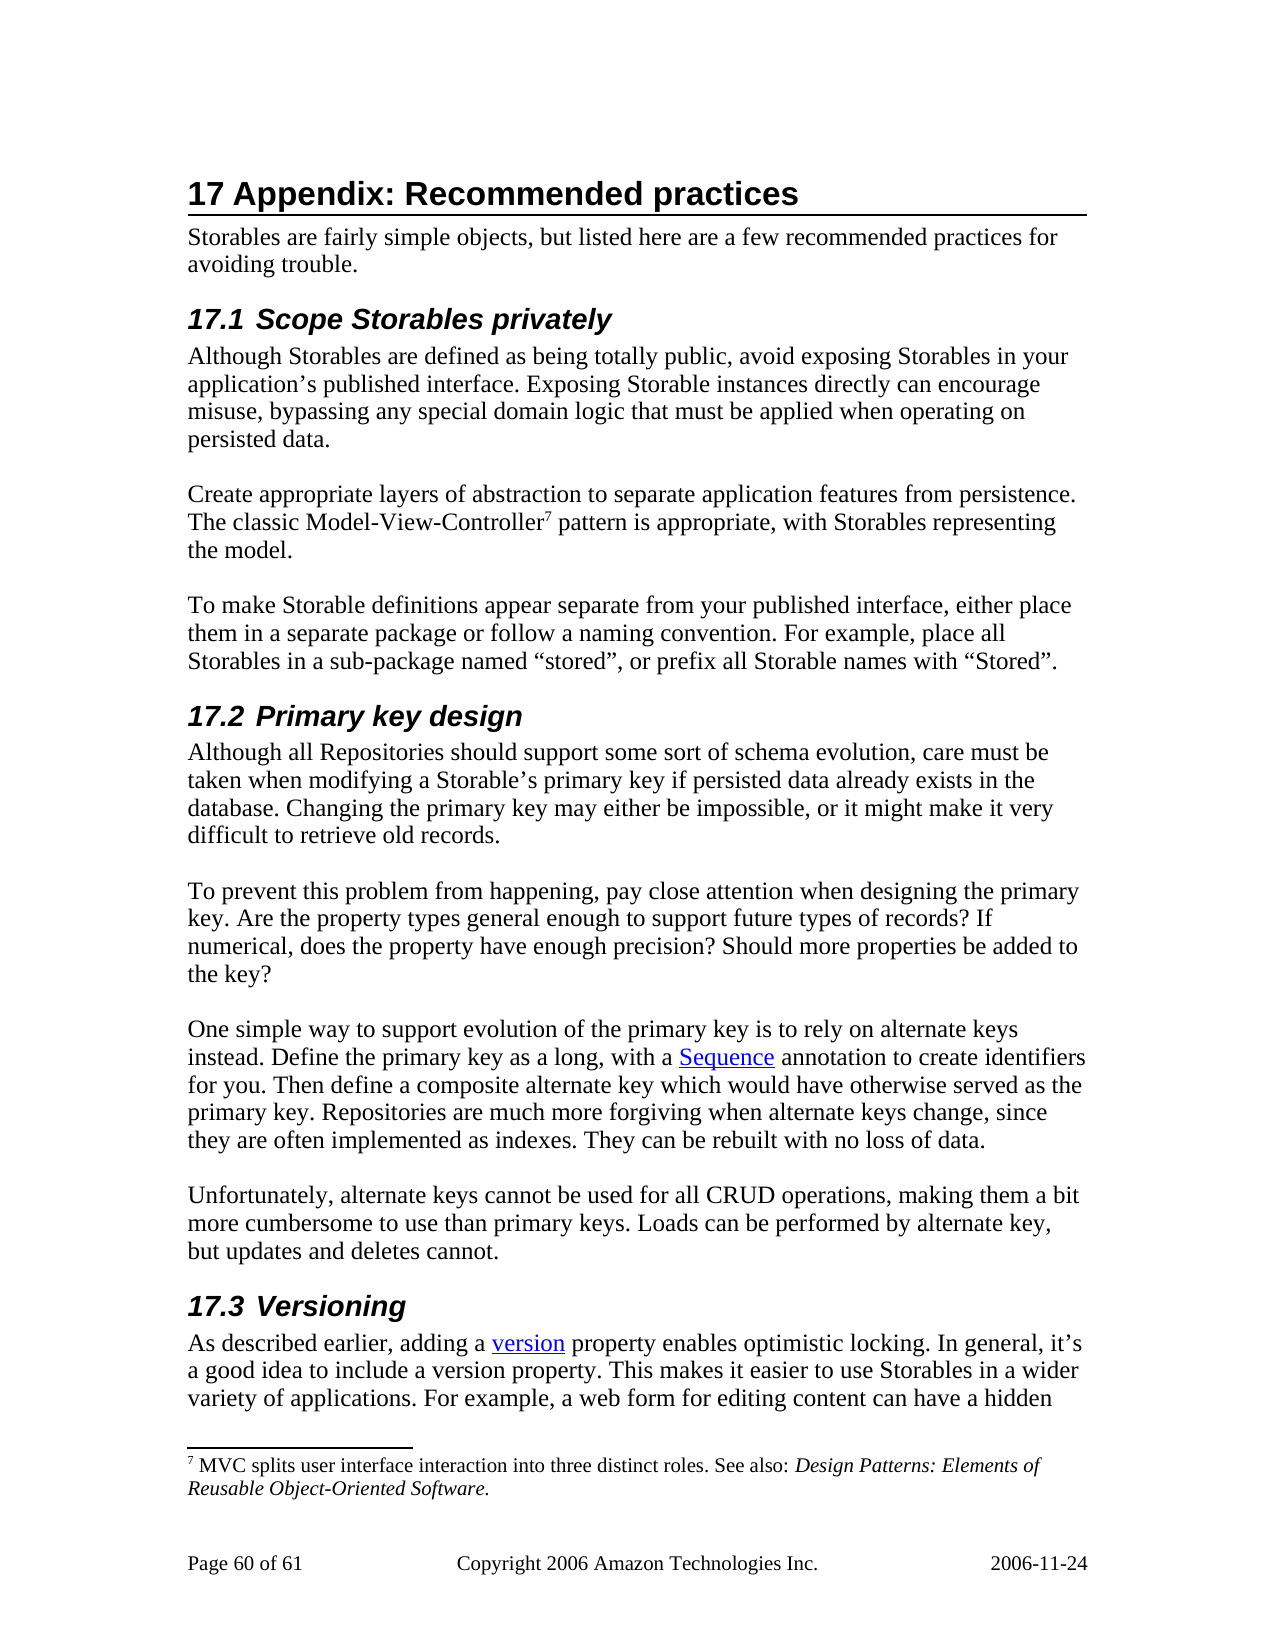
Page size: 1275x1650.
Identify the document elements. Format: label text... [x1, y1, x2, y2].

text To prevent this problem from happening, pay close attention when designing the primary key. Are the property types general enough to support future types of records? If numerical, does the property have enough precision? Should more properties be added to the key? [187, 877, 1087, 988]
text To make Storable definitions appear separate from your published interface, either place them in a separate package or follow a naming convention. For example, place all Storables in a sub-package named “stored”, or prefix all Storable names with “Stored”. [187, 591, 1087, 674]
subtitle Versioning [187, 1290, 1087, 1322]
text Although all Repositories should support some sort of schema evolution, care must be taken when modifying a Storable’s primary key if persisted data already exists in the database. Changing the primary key may either be impossible, or it might make it very difficult to retrieve old records. [187, 738, 1087, 849]
text Create appropriate layers of abstraction to separate application features from persistence. The classic Model-View-Controller pattern is appropriate, with Storables representing the model. [187, 481, 1087, 564]
text Storables are fairly simple objects, but listed here are a few recommended practices for avoiding trouble. [187, 223, 1087, 278]
subtitle Scope Storables privately [187, 303, 1087, 336]
text As described earlier, adding a version property enables optimistic locking. In general, it’s a good idea to include a version property. This makes it easier to use Storables in a wider variety of applications. For example, a web form for editing content can have a hidden [187, 1329, 1087, 1412]
subtitle Appendix: Recommended practices [187, 175, 1087, 216]
text MVC splits user interface interaction into three distinct roles. See also: Design Patterns: Elements of Reusable Object-Oriented Software. [187, 1454, 1087, 1500]
subtitle Primary key design [187, 699, 1087, 732]
text Unfortunately, alternate keys cannot be used for all CRUD operations, making them a bit more cumbersome to use than primary keys. Loads can be performed by alternate key, but updates and deletes cannot. [187, 1182, 1087, 1265]
text One simple way to support evolution of the primary key is to rely on alternate keys instead. Define the primary key as a long, with a Sequence annotation to create identifiers for you. Then define a composite alternate key which would have otherwise served as the primary key. Repositories are much more forgiving when alternate keys change, since they are often implemented as indexes. They can be rebuilt with no loss of data. [187, 1015, 1087, 1154]
text Although Storables are defined as being totally public, avoid exposing Storables in your application’s published interface. Exposing Storable instances directly can encourage misuse, bypassing any special domain logic that must be applied when operating on persisted data. [187, 342, 1087, 453]
